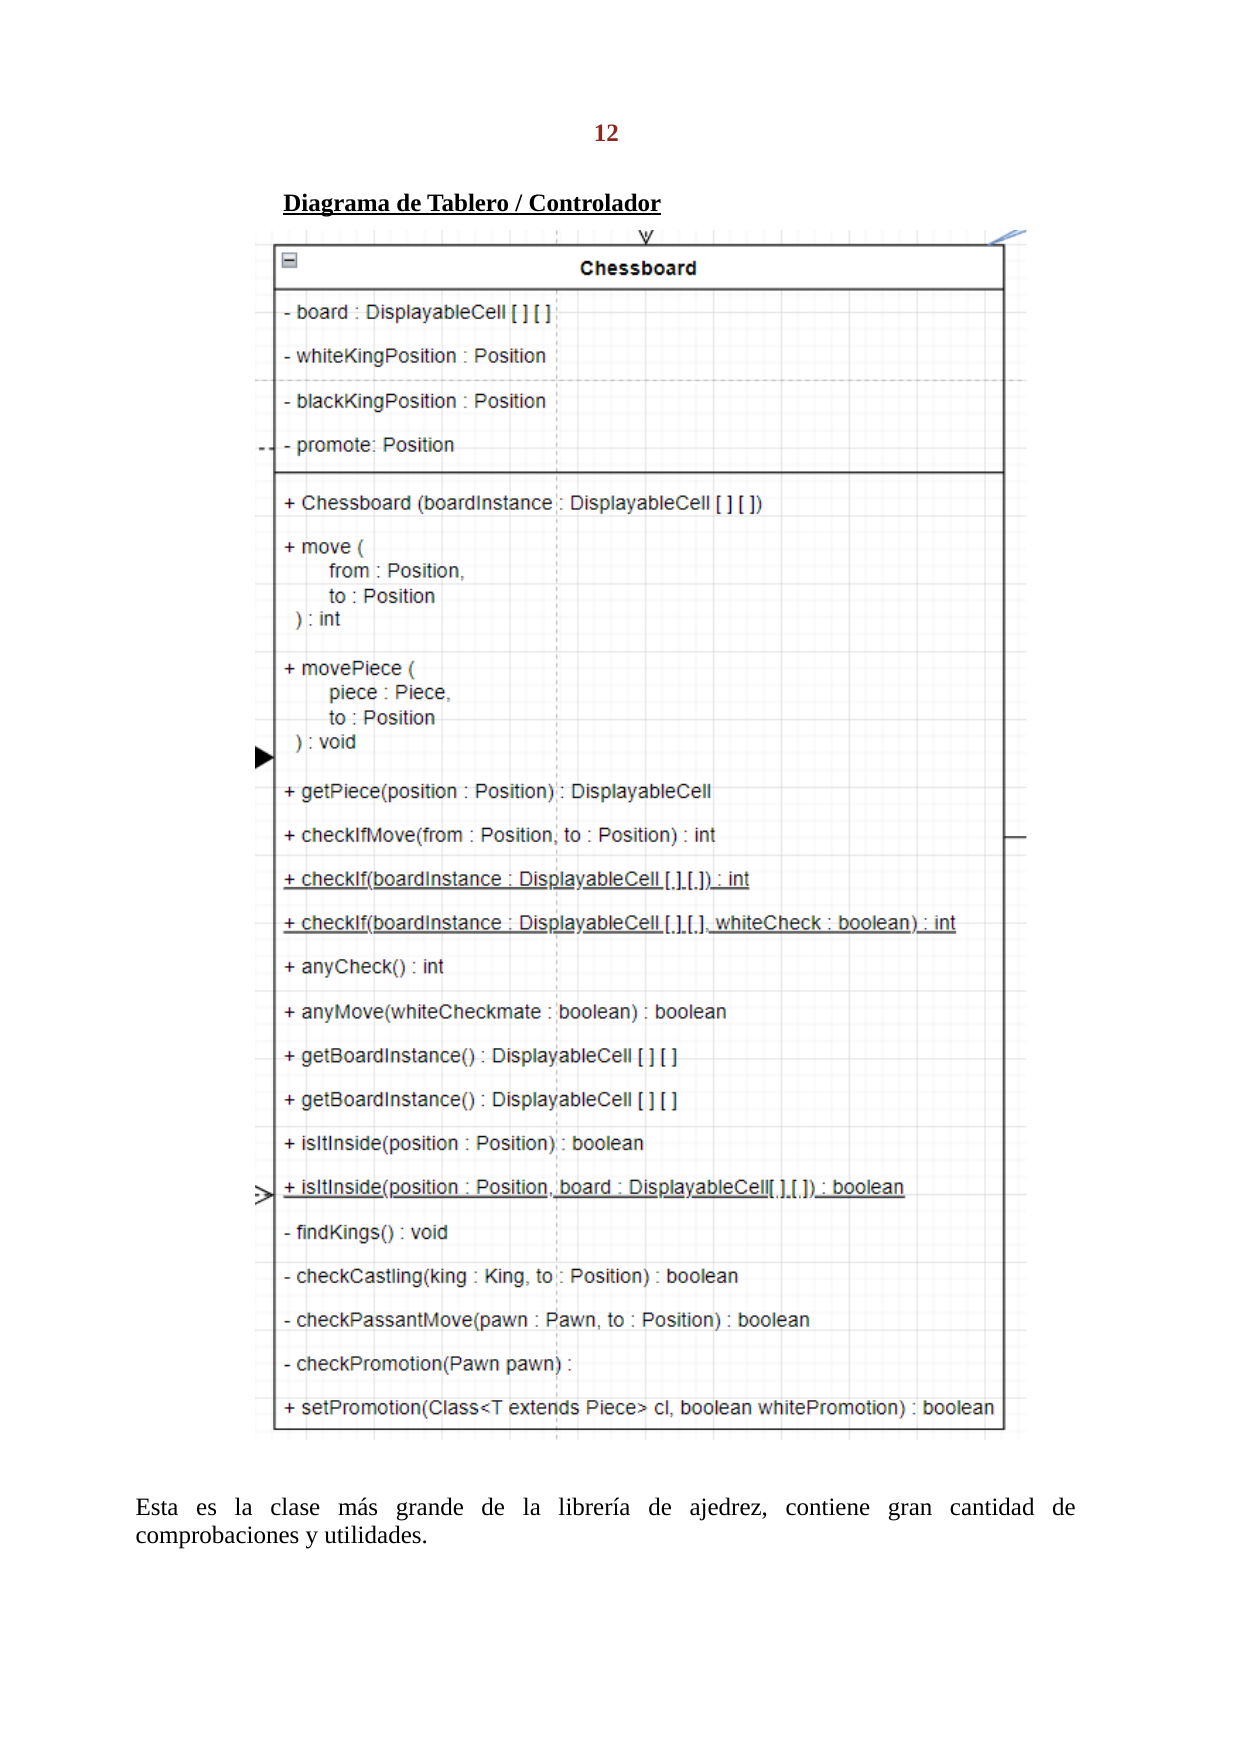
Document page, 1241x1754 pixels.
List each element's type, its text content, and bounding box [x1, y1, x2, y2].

text Esta es la clase más grande de la librería de ajedrez, contiene gran cantidad de comprobaciones y utilidades. [135, 1492, 1077, 1549]
text Diagrama de Tablero / Controlador [283, 188, 1077, 217]
picture [255, 230, 1027, 1440]
